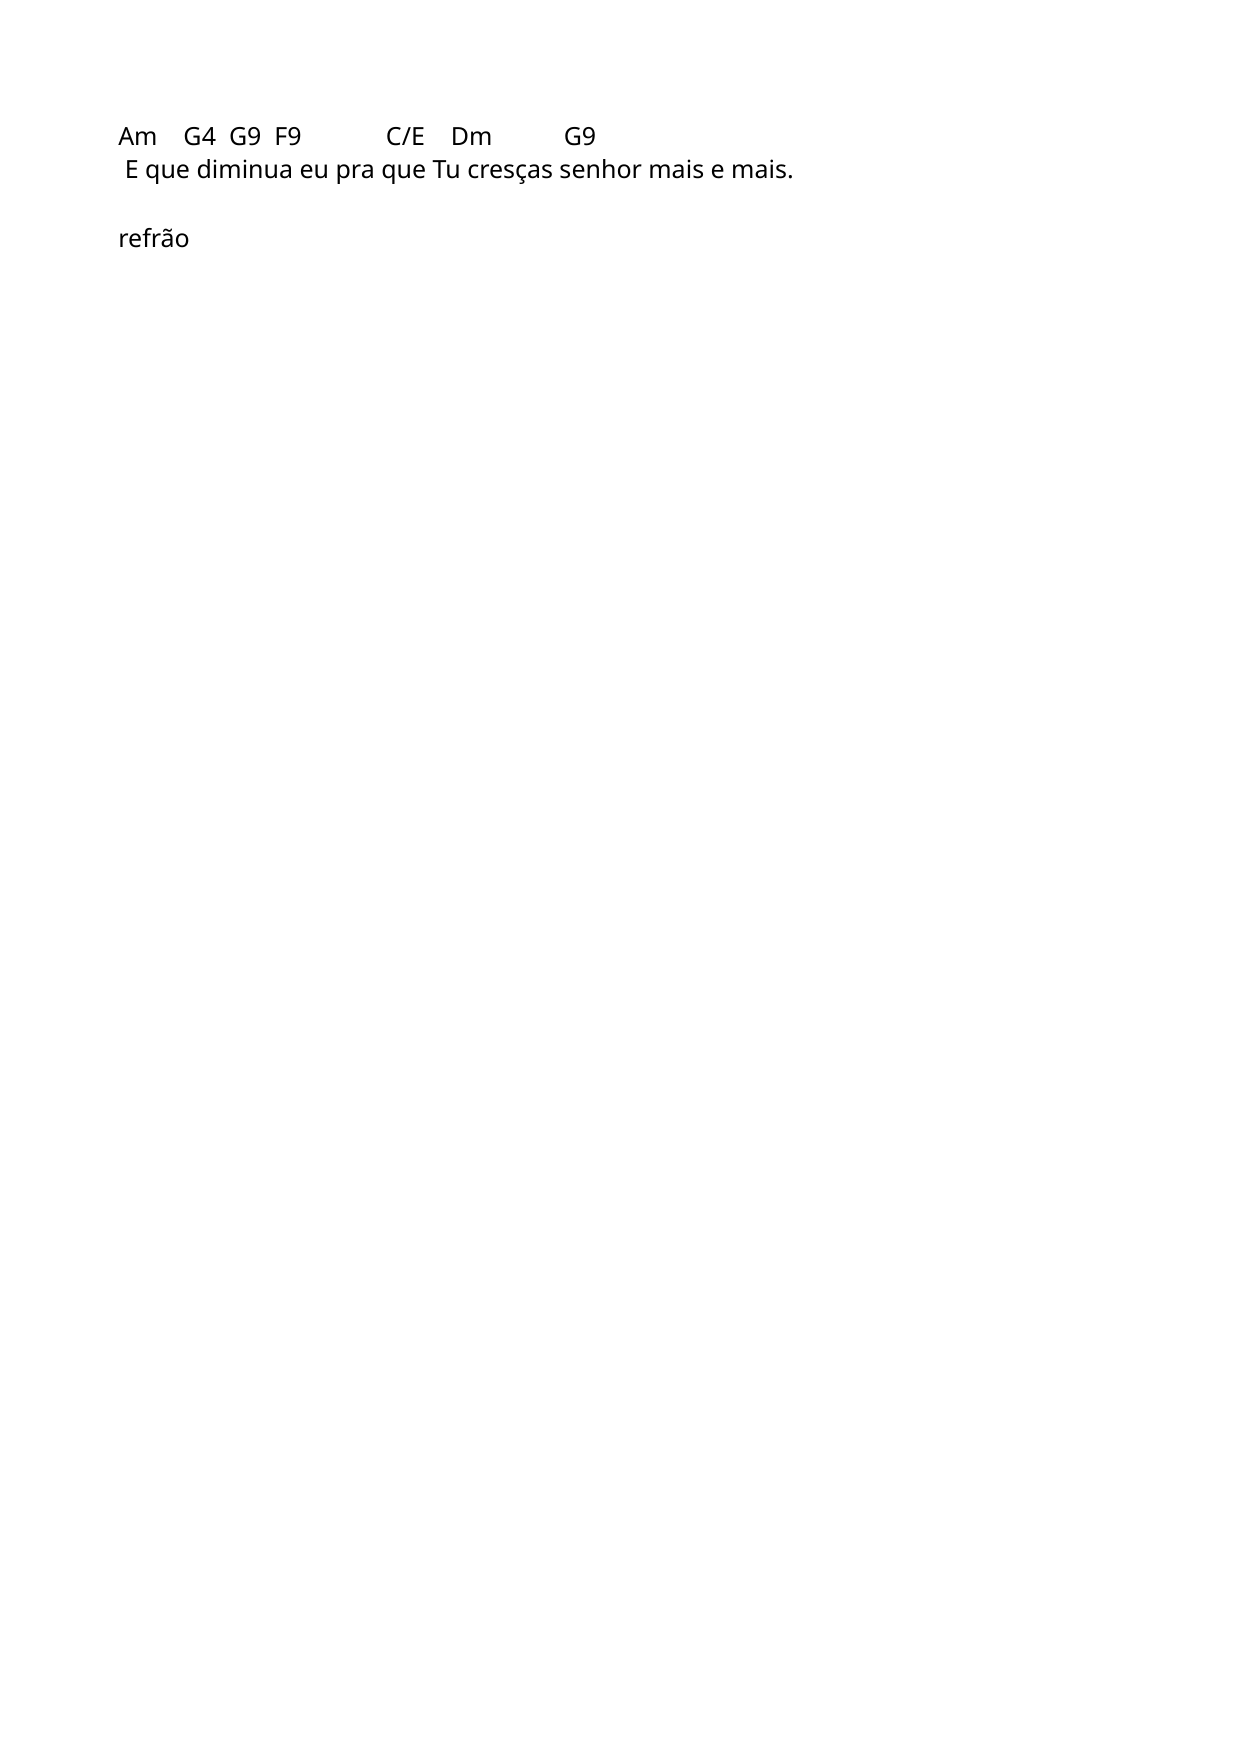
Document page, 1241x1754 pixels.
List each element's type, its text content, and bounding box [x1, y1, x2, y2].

text E que diminua eu pra que Tu cresças senhor mais e mais. [118, 152, 1122, 186]
text refrão [118, 220, 1122, 254]
text Am G4 G9 F9 C/E Dm G9 [118, 118, 1122, 152]
